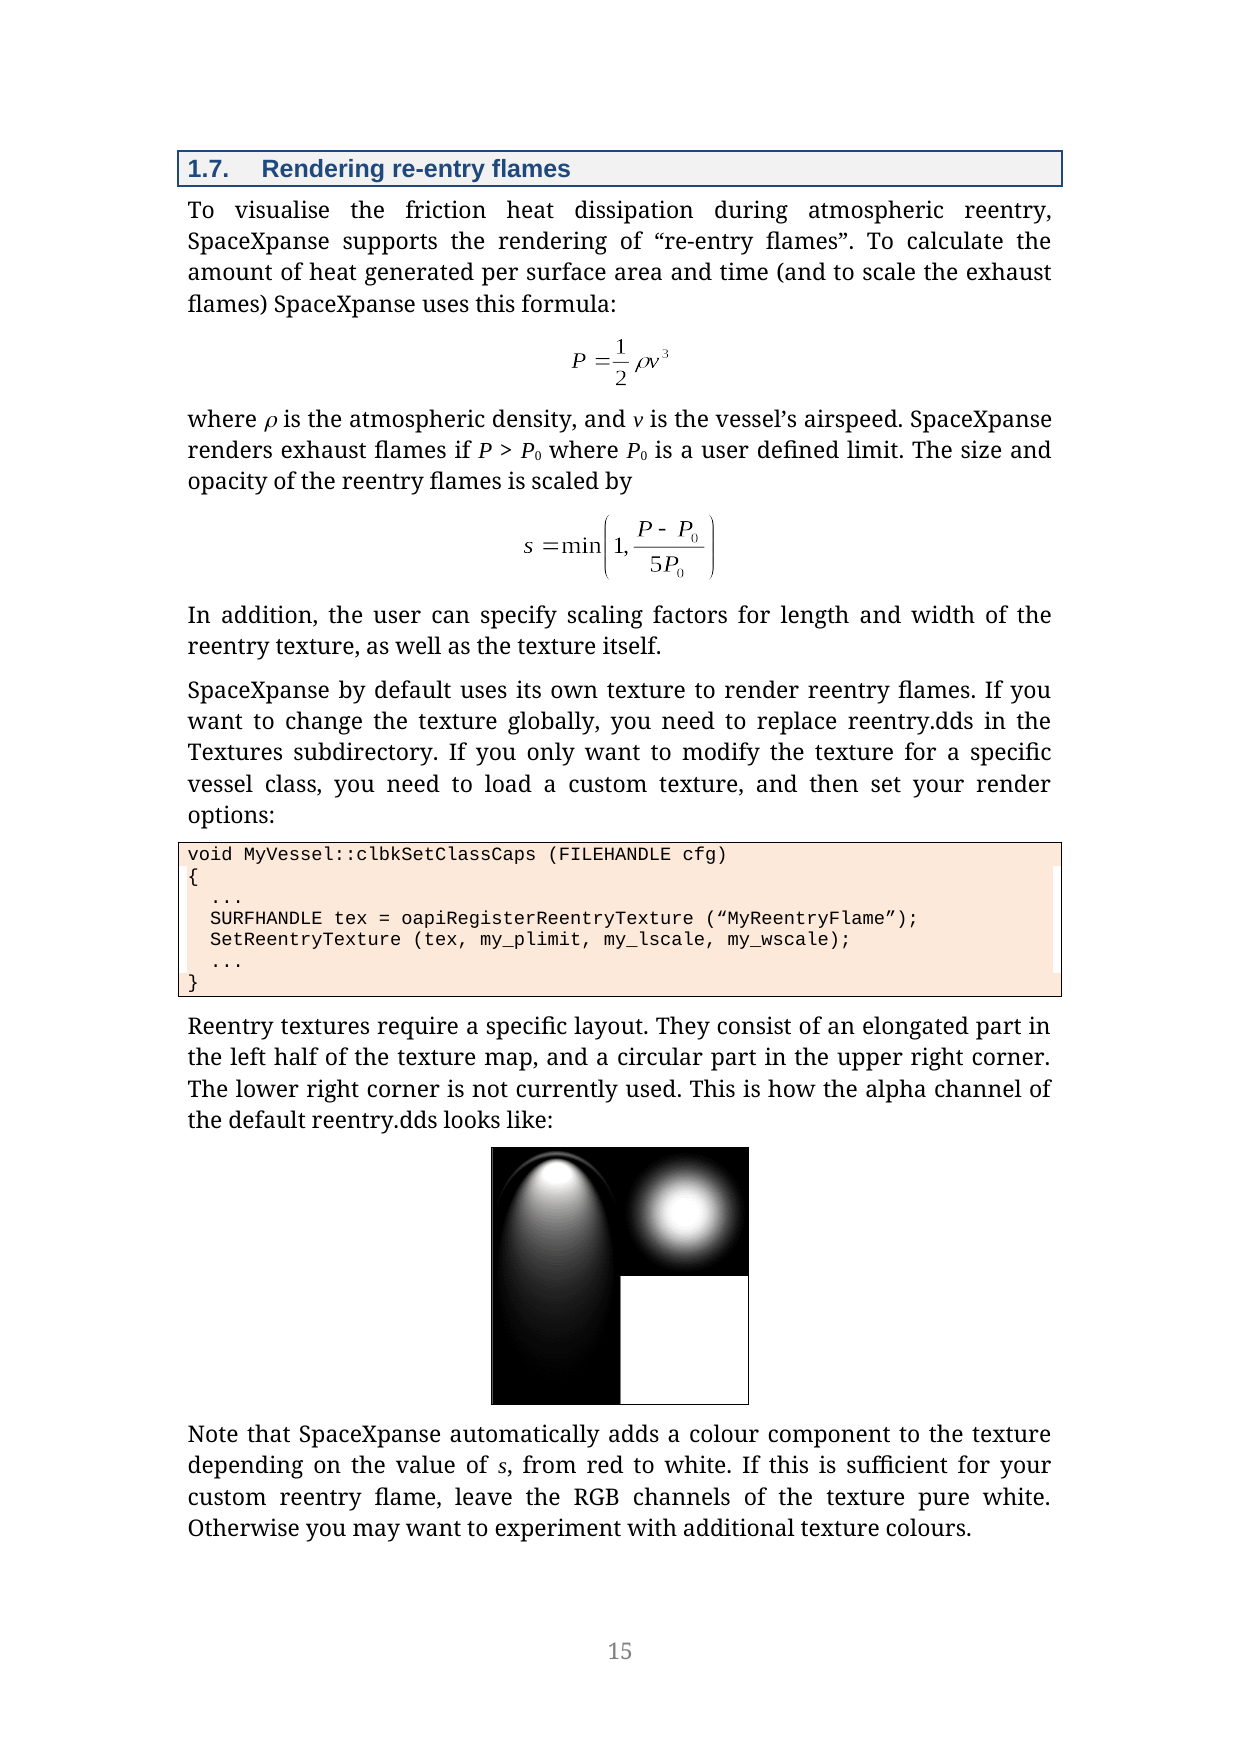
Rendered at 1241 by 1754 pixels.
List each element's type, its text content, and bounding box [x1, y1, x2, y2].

text { [187, 866, 1053, 888]
subtitle Rendering re-entry flames [179, 152, 1061, 185]
text ... [187, 888, 1053, 909]
picture [492, 1148, 748, 1404]
text Note that SpaceXpanse automatically adds a colour component to the texture depending on the value of s, from red to white. If this is sufficient for your custom reentry flame, leave the RGB channels of the texture pure white. Otherwise you may want to ex­periment with additional texture colours. [187, 1417, 1053, 1542]
text where  is the atmospheric density, and v is the vessel’s airspeed. SpaceXpanse renders ex­haust flames if P > P0 where P0 is a user defined limit. The size and opacity of the re­entry flames is scaled by [187, 402, 1053, 496]
text Reentry textures require a specific layout. They consist of an elongated part in the left half of the texture map, and a circular part in the upper right corner. The lower right corner is not currently used. This is how the alpha channel of the default reentry.dds looks like: [187, 1009, 1053, 1134]
text } [179, 969, 1061, 996]
text To visualise the friction heat dissipation during atmospheric reentry, SpaceXpanse sup­ports the rendering of “re-entry flames”. To calculate the amount of heat generated per surface area and time (and to scale the exhaust flames) SpaceXpanse uses this formula: [187, 193, 1053, 318]
text void MyVessel::clbkSetClassCaps (FILEHANDLE cfg) [179, 843, 1061, 866]
text In addition, the user can specify scaling factors for length and width of the reentry texture, as well as the texture itself. [187, 598, 1053, 661]
text SetReentryTexture (tex, my_plimit, my_lscale, my_wscale); [187, 930, 1053, 951]
text ... [187, 951, 1053, 969]
text SpaceXpanse by default uses its own texture to render reentry flames. If you want to change the texture globally, you need to replace reentry.dds in the Textures subdirectory. If you only want to modify the texture for a specific vessel class, you need to load a custom texture, and then set your render options: [187, 673, 1053, 829]
text SURFHANDLE tex = oapiRegisterReentryTexture (“MyReentryFlame”); [187, 909, 1053, 930]
